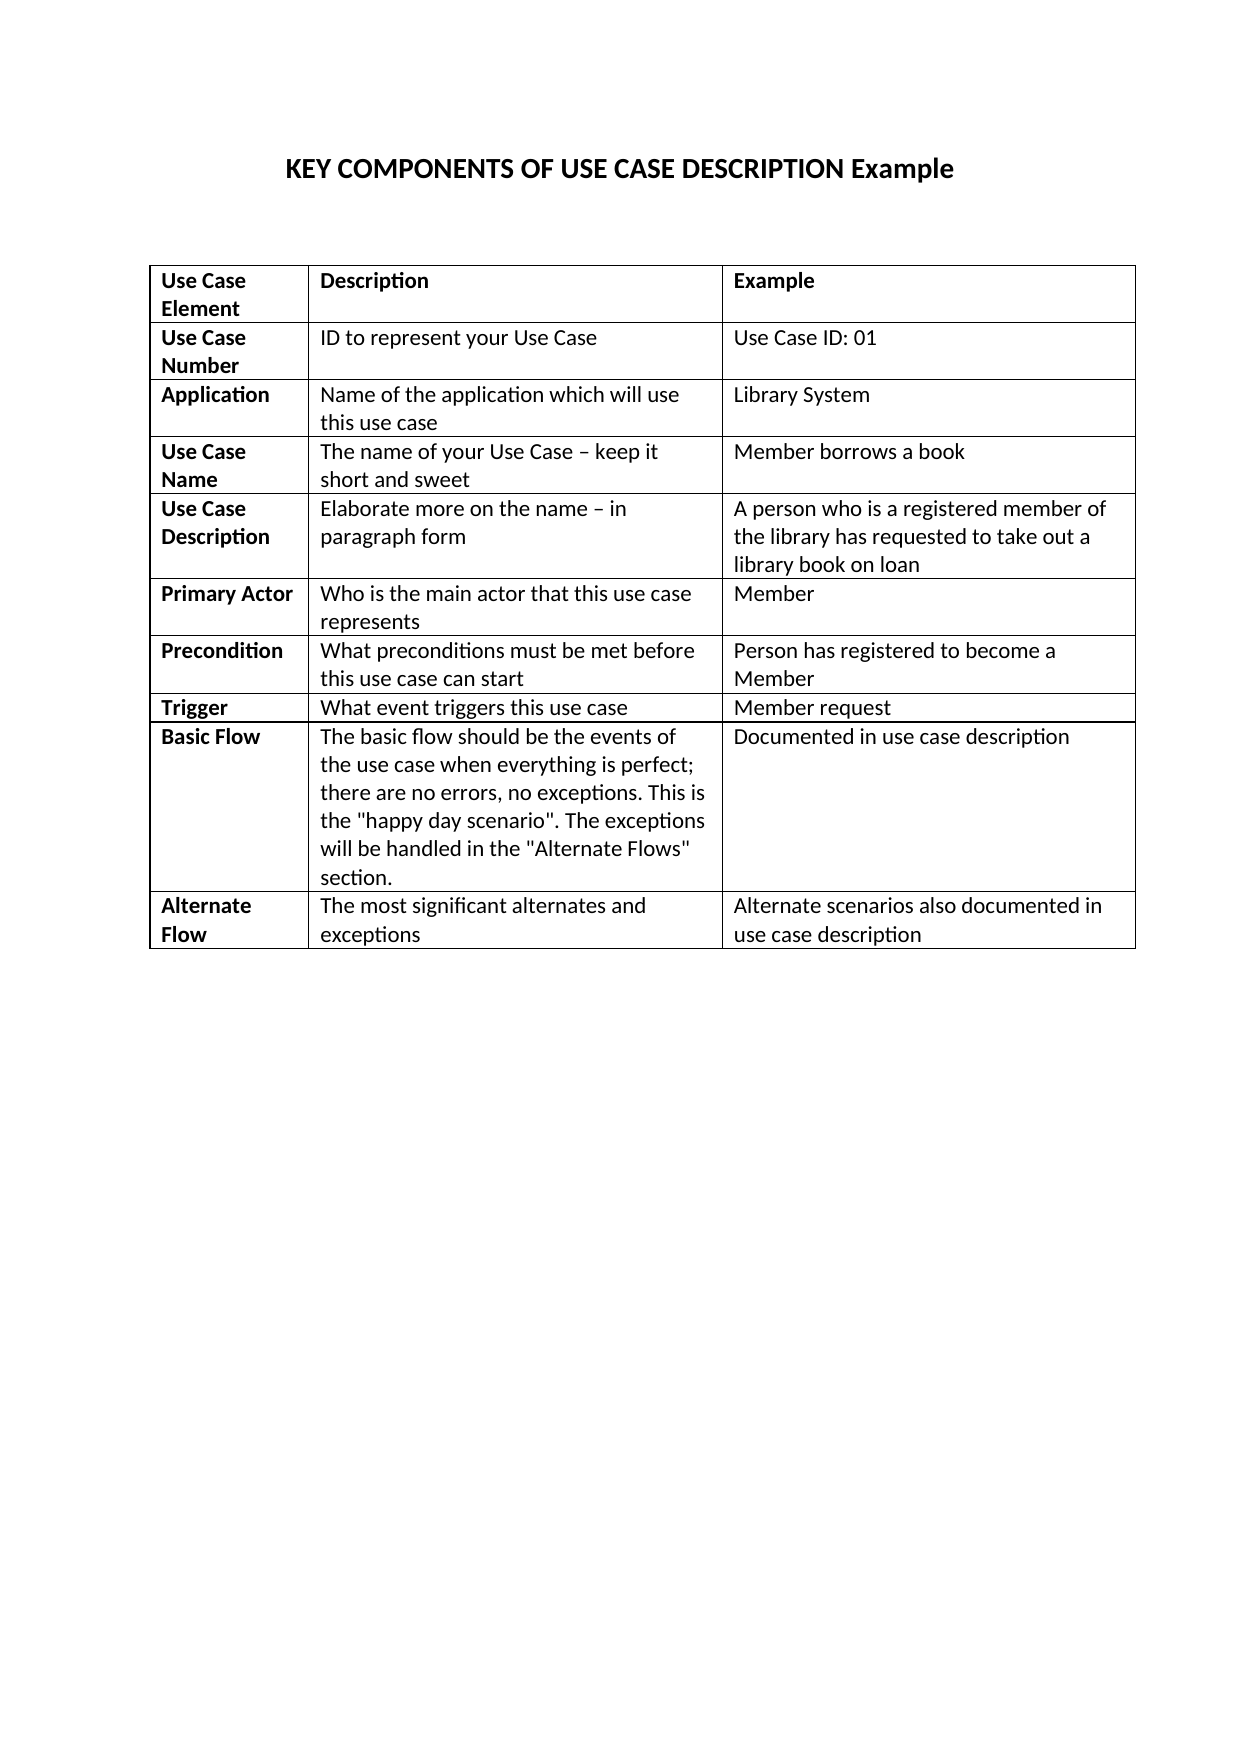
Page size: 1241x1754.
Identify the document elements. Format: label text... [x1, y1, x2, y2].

table_header Use Case Element [151, 266, 308, 322]
table_cell Use Case Number [151, 323, 308, 379]
table_cell A person who is a registered member of the library has requested to take out a library book on loan [723, 494, 1135, 578]
table_cell Documented in use case description [723, 723, 1135, 891]
table_cell Member request [723, 694, 1135, 721]
table_cell Use Case Name [151, 437, 308, 493]
table_cell Use Case ID: 01 [723, 323, 1135, 379]
table_cell Alternate Flow [151, 892, 308, 948]
table_cell Alternate scenarios also documented in use case description [723, 892, 1135, 948]
table_cell Primary Actor [151, 579, 308, 635]
text KEY COMPONENTS OF USE CASE DESCRIPTION Example [150, 150, 1090, 186]
table_cell Precondition [151, 636, 308, 692]
table_cell Who is the main actor that this use case represents [309, 579, 722, 635]
table_cell The name of your Use Case – keep it short and sweet [309, 437, 722, 493]
table_cell What event triggers this use case [309, 694, 722, 721]
table_cell Person has registered to become a Member [723, 636, 1135, 692]
table_header Description [309, 266, 722, 322]
table_cell The most significant alternates and exceptions [309, 892, 722, 948]
table_cell What preconditions must be met before this use case can start [309, 636, 722, 692]
table_cell Trigger [151, 694, 308, 721]
table_header Example [723, 266, 1135, 322]
table_cell ID to represent your Use Case [309, 323, 722, 379]
table_cell Elaborate more on the name – in paragraph form [309, 494, 722, 578]
table_cell Use Case Description [151, 494, 308, 578]
table_cell Application [151, 380, 308, 436]
table_cell Library System [723, 380, 1135, 436]
table_cell Member [723, 579, 1135, 635]
table_cell Member borrows a book [723, 437, 1135, 493]
table_cell The basic flow should be the events of the use case when everything is perfect; there are no errors, no exceptions. This is the "happy day scenario". The exceptions will be handled in the "Alternate Flows" section. [309, 723, 722, 891]
table_cell Name of the application which will use this use case [309, 380, 722, 436]
table_cell Basic Flow [151, 723, 308, 891]
